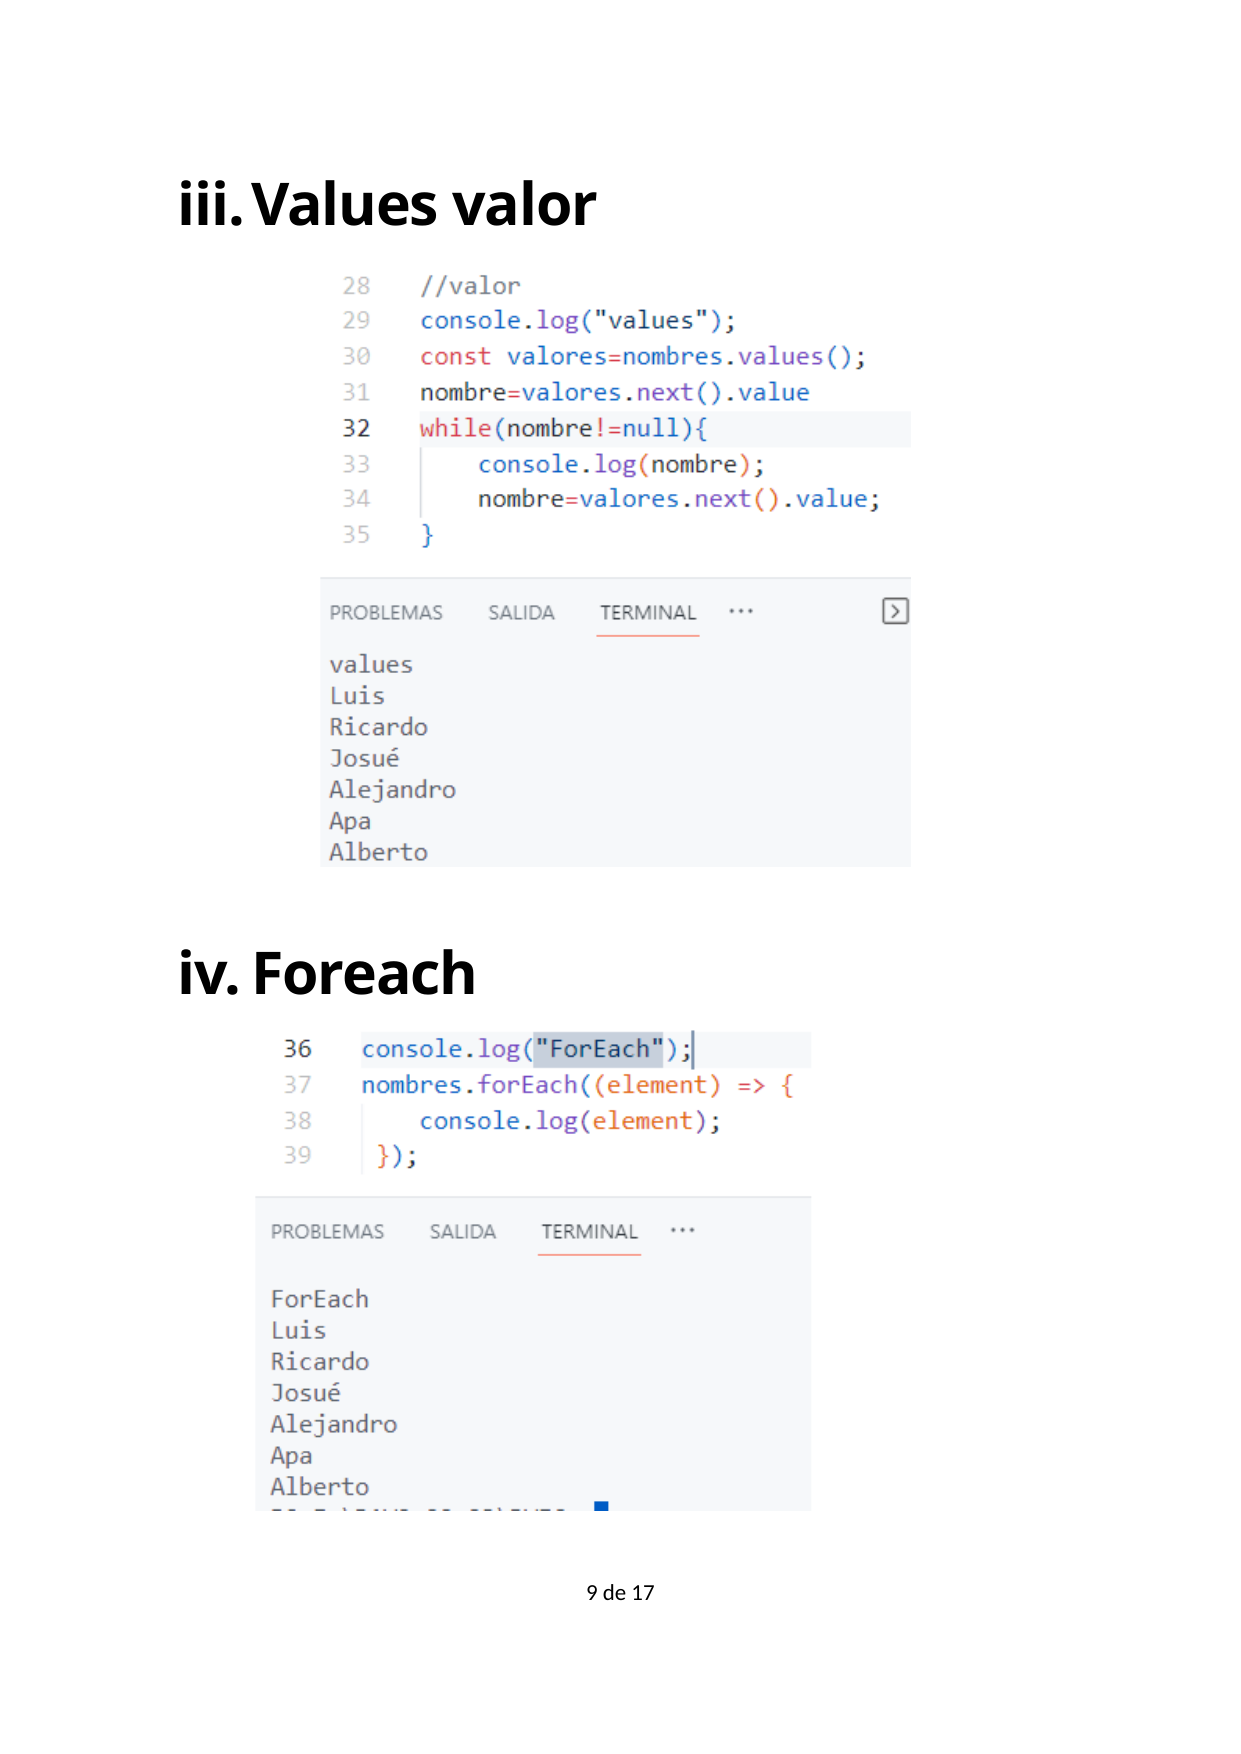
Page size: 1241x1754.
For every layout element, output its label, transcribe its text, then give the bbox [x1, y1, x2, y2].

subtitle Values valor [177, 162, 1063, 242]
subtitle Foreach [177, 932, 1063, 1012]
picture [320, 263, 911, 867]
picture [255, 1026, 812, 1511]
